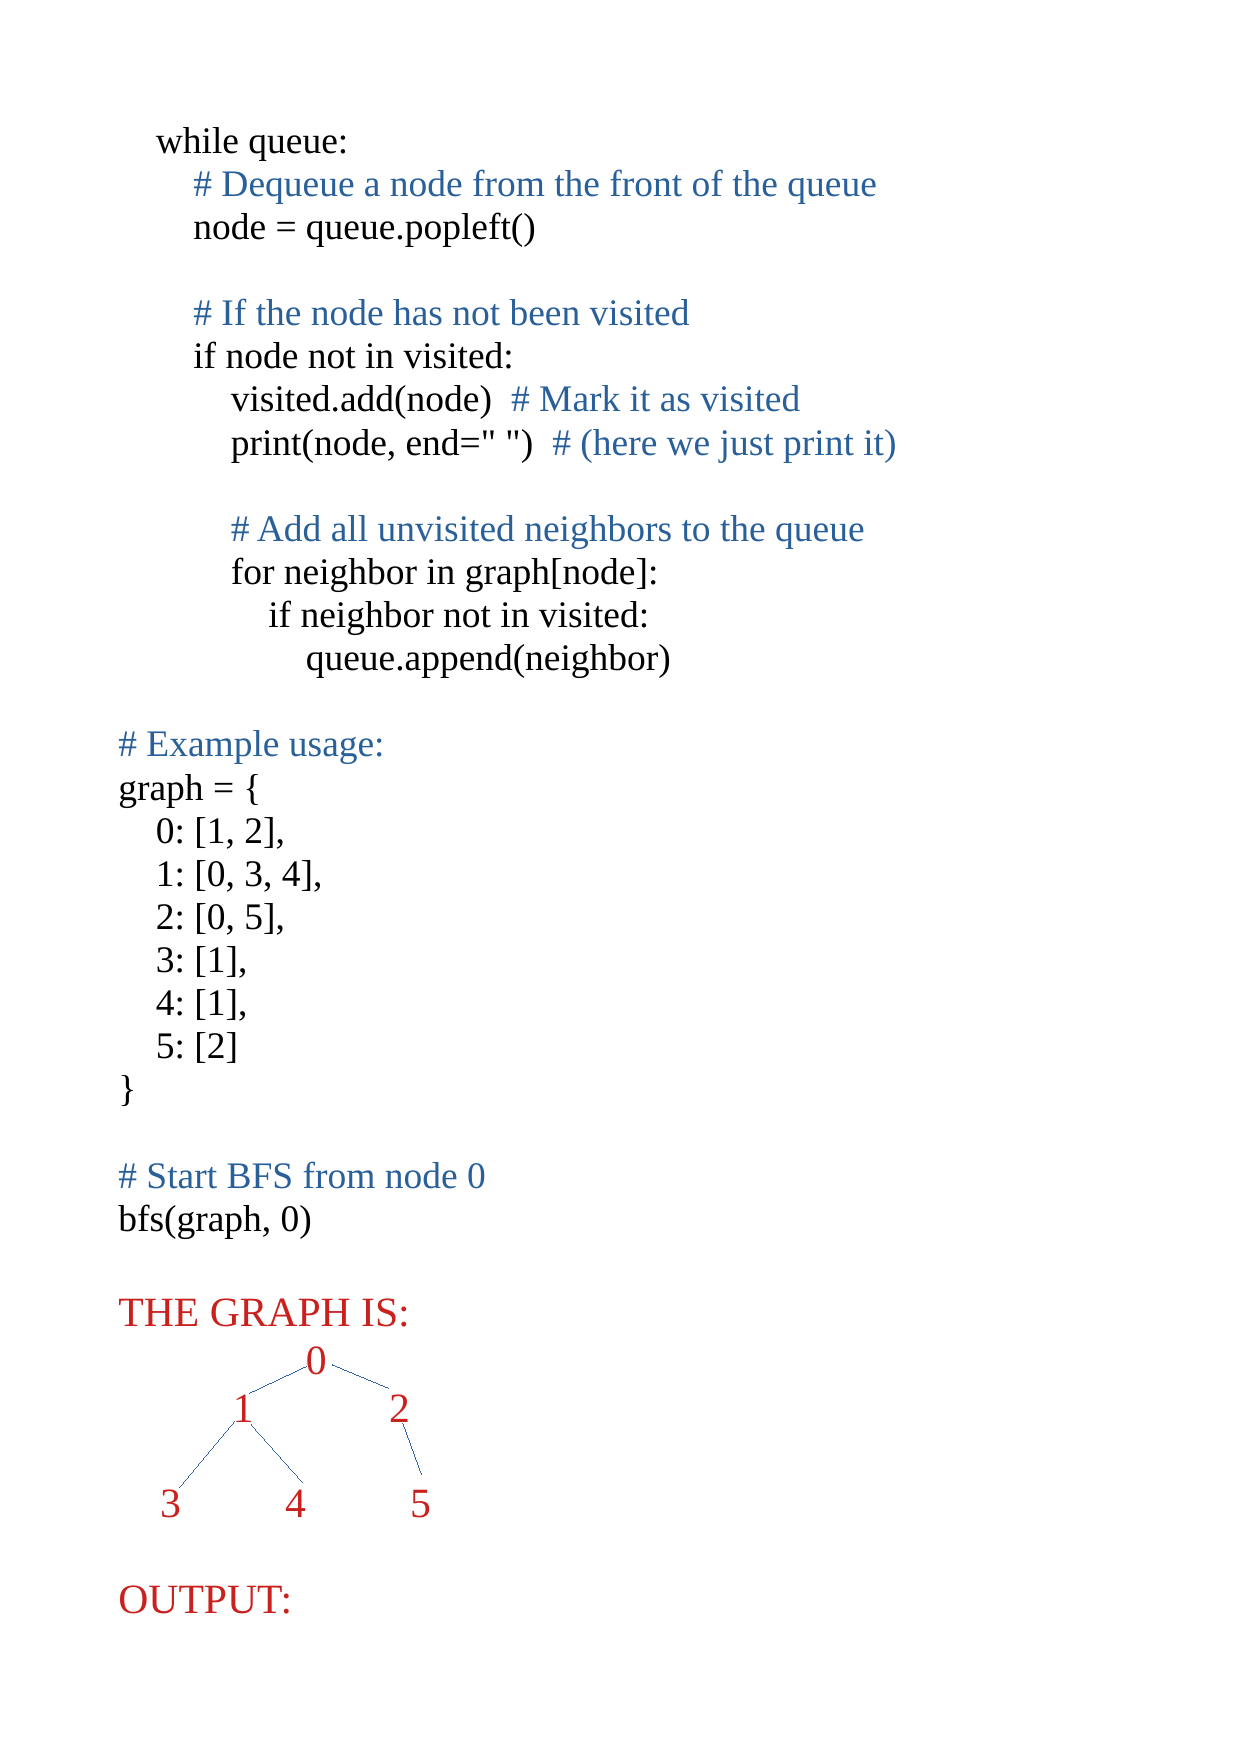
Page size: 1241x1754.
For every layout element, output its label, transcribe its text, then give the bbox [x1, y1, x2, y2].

text 2: [0, 5], [118, 894, 1122, 937]
text bfs(graph, 0) [118, 1196, 1122, 1239]
text OUTPUT: [118, 1575, 1122, 1623]
text # Example usage: [118, 722, 1122, 765]
text queue.append(neighbor) [118, 636, 1122, 679]
text visited.add(node) # Mark it as visited [118, 377, 1122, 420]
text graph = { [118, 765, 1122, 808]
text # Start BFS from node 0 [118, 1153, 1122, 1196]
text node = queue.popleft() [118, 204, 1122, 247]
text 3: [1], [118, 937, 1122, 981]
text # Dequeue a node from the front of the queue [118, 161, 1122, 204]
text 3 4 5 [118, 1479, 1122, 1527]
text 1 2 [118, 1383, 1122, 1431]
text } [118, 1067, 1122, 1110]
text for neighbor in graph[node]: [118, 549, 1122, 592]
text 4: [1], [118, 981, 1122, 1024]
text if node not in visited: [118, 334, 1122, 377]
text # If the node has not been visited [118, 291, 1122, 334]
text 0 [118, 1335, 1122, 1383]
text 5: [2] [118, 1024, 1122, 1067]
text # Add all unvisited neighbors to the queue [118, 506, 1122, 549]
text print(node, end=" ") # (here we just print it) [118, 420, 1122, 463]
text THE GRAPH IS: [118, 1287, 1122, 1335]
text while queue: [118, 118, 1122, 161]
text 0: [1, 2], [118, 808, 1122, 851]
text if neighbor not in visited: [118, 592, 1122, 636]
text 1: [0, 3, 4], [118, 851, 1122, 894]
